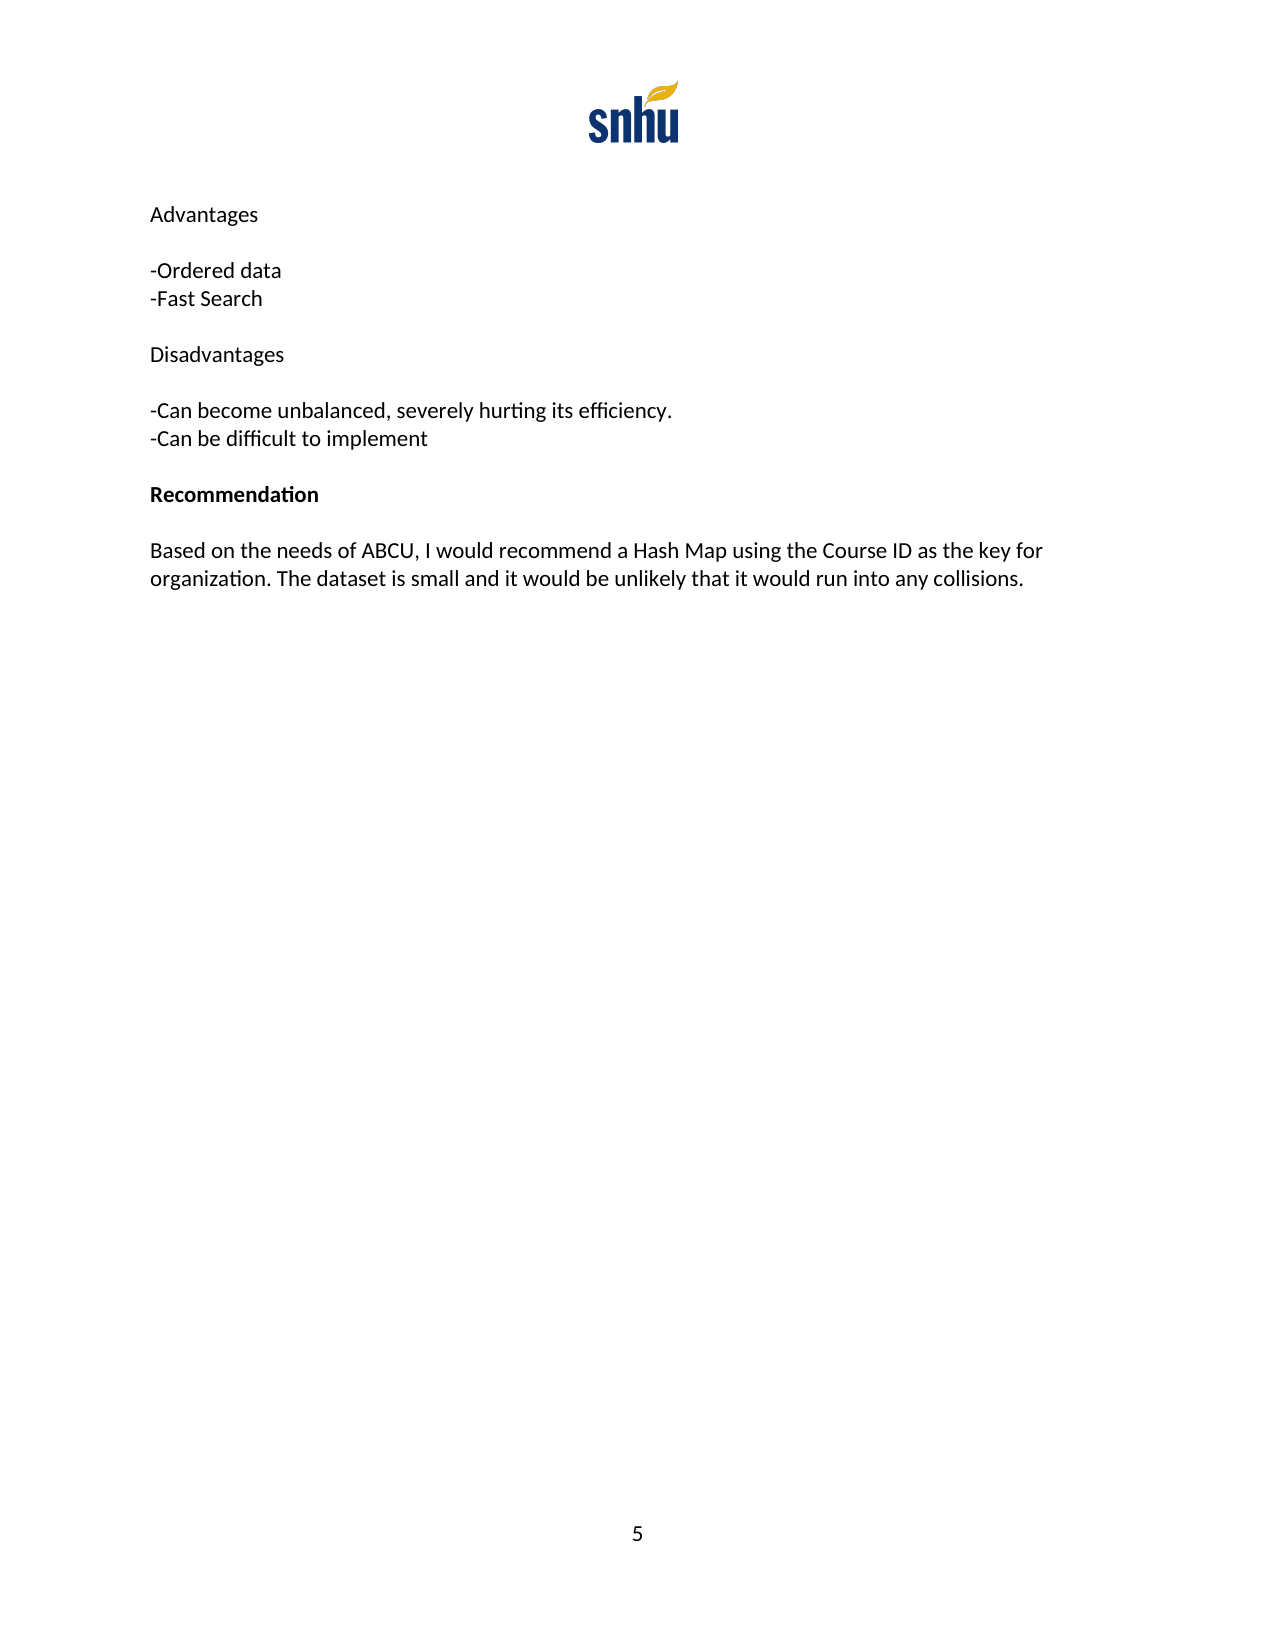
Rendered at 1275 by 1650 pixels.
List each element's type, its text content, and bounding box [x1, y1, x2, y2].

text -Can become unbalanced, severely hurting its efficiency. [150, 396, 1125, 424]
text Advantages [150, 200, 1125, 228]
text -Fast Search [150, 284, 1125, 312]
text Disadvantages [150, 340, 1125, 368]
text -Can be difficult to implement Recommendation Based on the needs of ABCU, I would recommend a Hash Map using the Course ID as the key for organization. The dataset is small and it would be unlikely that it would run into any collisions. [150, 424, 1125, 592]
picture [568, 75, 707, 152]
text -Ordered data [150, 256, 1125, 284]
